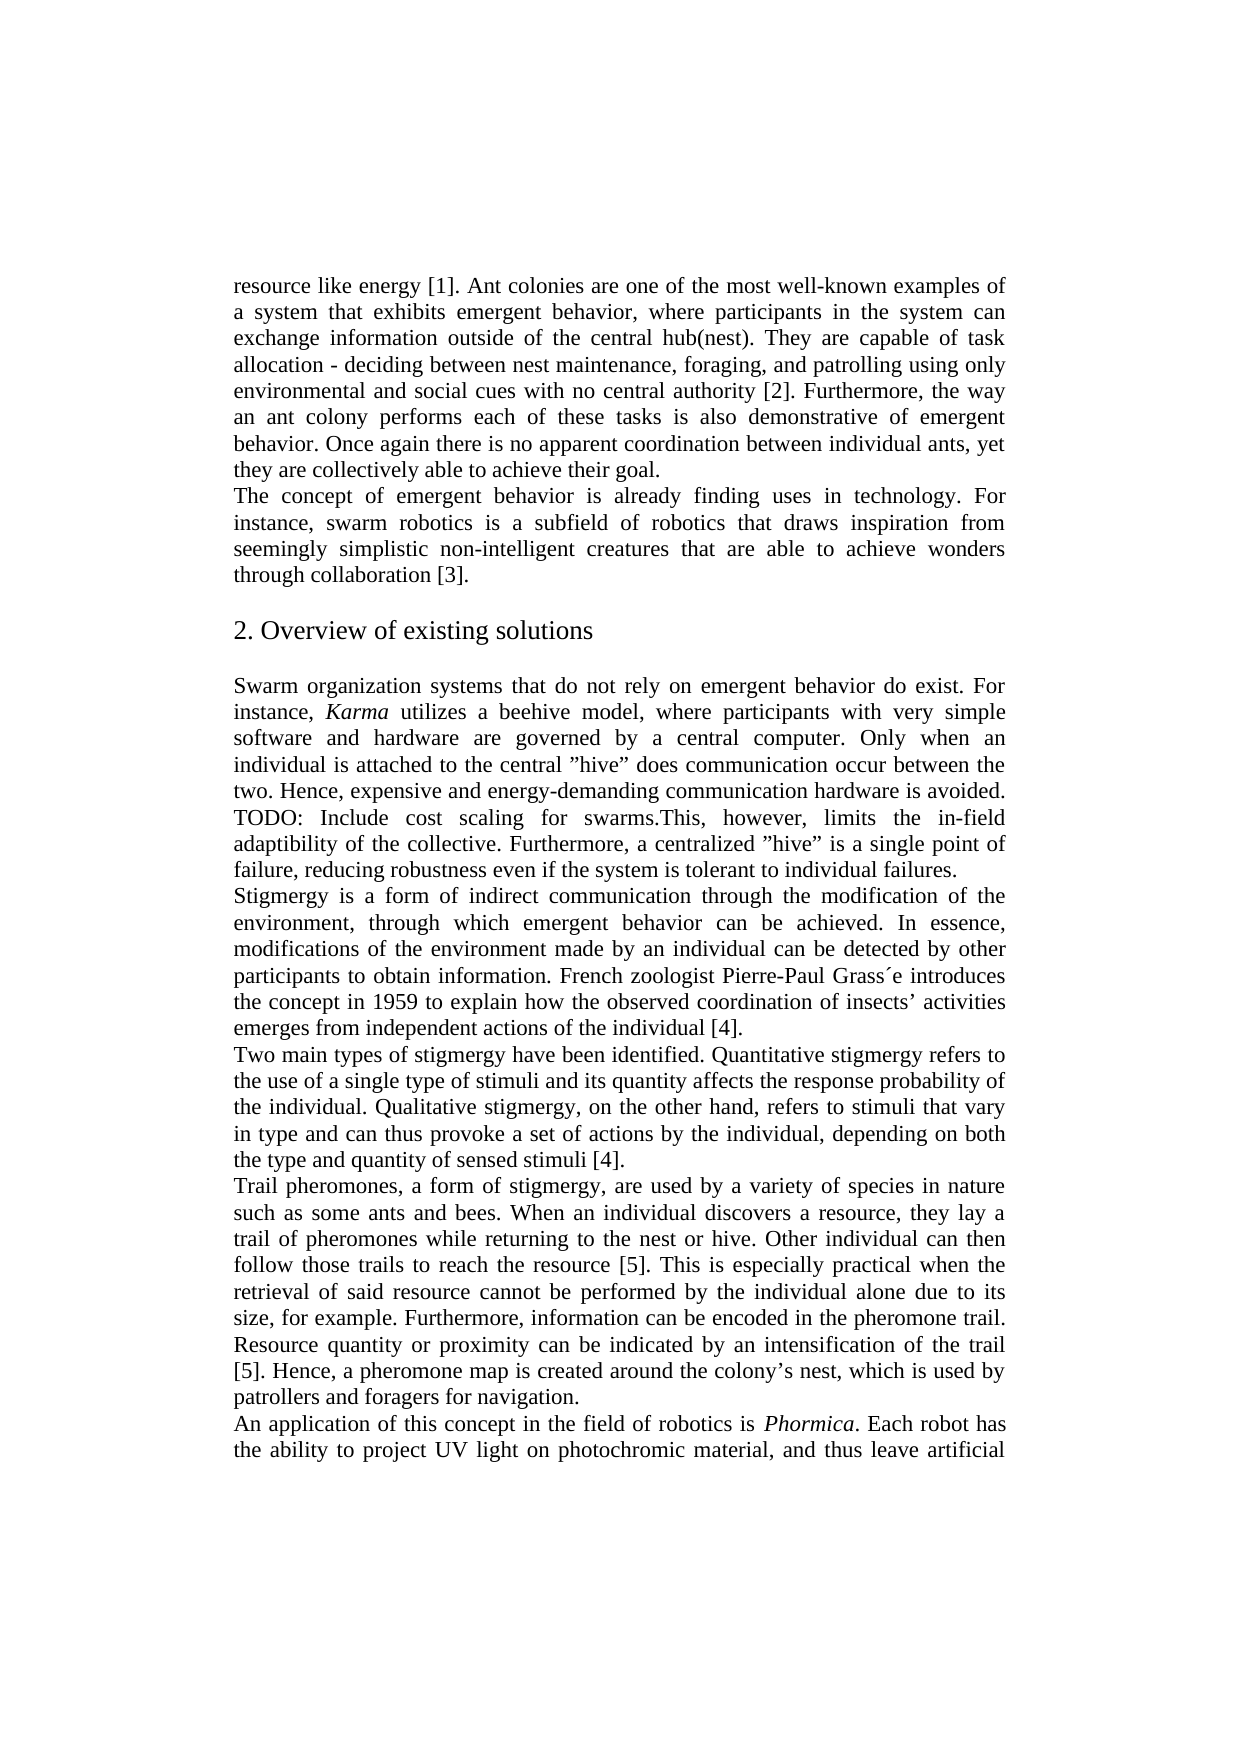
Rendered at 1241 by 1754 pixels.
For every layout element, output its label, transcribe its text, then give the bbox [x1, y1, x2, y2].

subtitle The concept of emergent behavior is already finding uses in technology. For instance, swarm robotics is a subfield of robotics that draws inspiration from seemingly simplistic non-intelligent creatures that are able to achieve wonders through collaboration [3]. [233, 482, 1007, 588]
text An application of this concept in the field of robotics is Phormica. Each robot has the ability to project UV light on photochromic material, and thus leave artificial [233, 1410, 1007, 1462]
text Trail pheromones, a form of stigmergy, are used by a variety of species in nature such as some ants and bees. When an individual discovers a resource, they lay a trail of pheromones while returning to the nest or hive. Other individual can then follow those trails to reach the resource [5]. This is especially practical when the retrieval of said resource cannot be performed by the individual alone due to its size, for example. Furthermore, information can be encoded in the pheromone trail. Resource quantity or proximity can be indicated by an intensification of the trail [5]. Hence, a pheromone map is created around the colony’s nest, which is used by patrollers and foragers for navigation. [233, 1172, 1007, 1410]
text Swarm organization systems that do not rely on emergent behavior do exist. For instance, Karma utilizes a beehive model, where participants with very simple software and hardware are governed by a central computer. Only when an individual is attached to the central ”hive” does communication occur between the two. Hence, expensive and energy-demanding communication hardware is avoided. TODO: Include cost scaling for swarms.This, however, limits the in-field adaptibility of the collective. Furthermore, a centralized ”hive” is a single point of failure, reducing robustness even if the system is tolerant to individual failures. [233, 672, 1007, 883]
subtitle resource like energy [1]. Ant colonies are one of the most well-known examples of a system that exhibits emergent behavior, where participants in the system can exchange information outside of the central hub(nest). They are capable of task allocation - deciding between nest maintenance, foraging, and patrolling using only environmental and social cues with no central authority [2]. Furthermore, the way an ant colony performs each of these tasks is also demonstrative of emergent behavior. Once again there is no apparent coordination between individual ants, yet they are collectively able to achieve their goal. [233, 272, 1007, 482]
text Stigmergy is a form of indirect communication through the modification of the environment, through which emergent behavior can be achieved. In essence, modifications of the environment made by an individual can be detected by other participants to obtain information. French zoologist Pierre-Paul Grass´e introduces the concept in 1959 to explain how the observed coordination of insects’ activities emerges from independent actions of the individual [4]. [233, 883, 1007, 1041]
subtitle 2. Overview of existing solutions [233, 614, 1007, 645]
text Two main types of stigmergy have been identified. Quantitative stigmergy refers to the use of a single type of stimuli and its quantity affects the response probability of the individual. Qualitative stigmergy, on the other hand, refers to stimuli that vary in type and can thus provoke a set of actions by the individual, depending on both the type and quantity of sensed stimuli [4]. [233, 1041, 1007, 1172]
